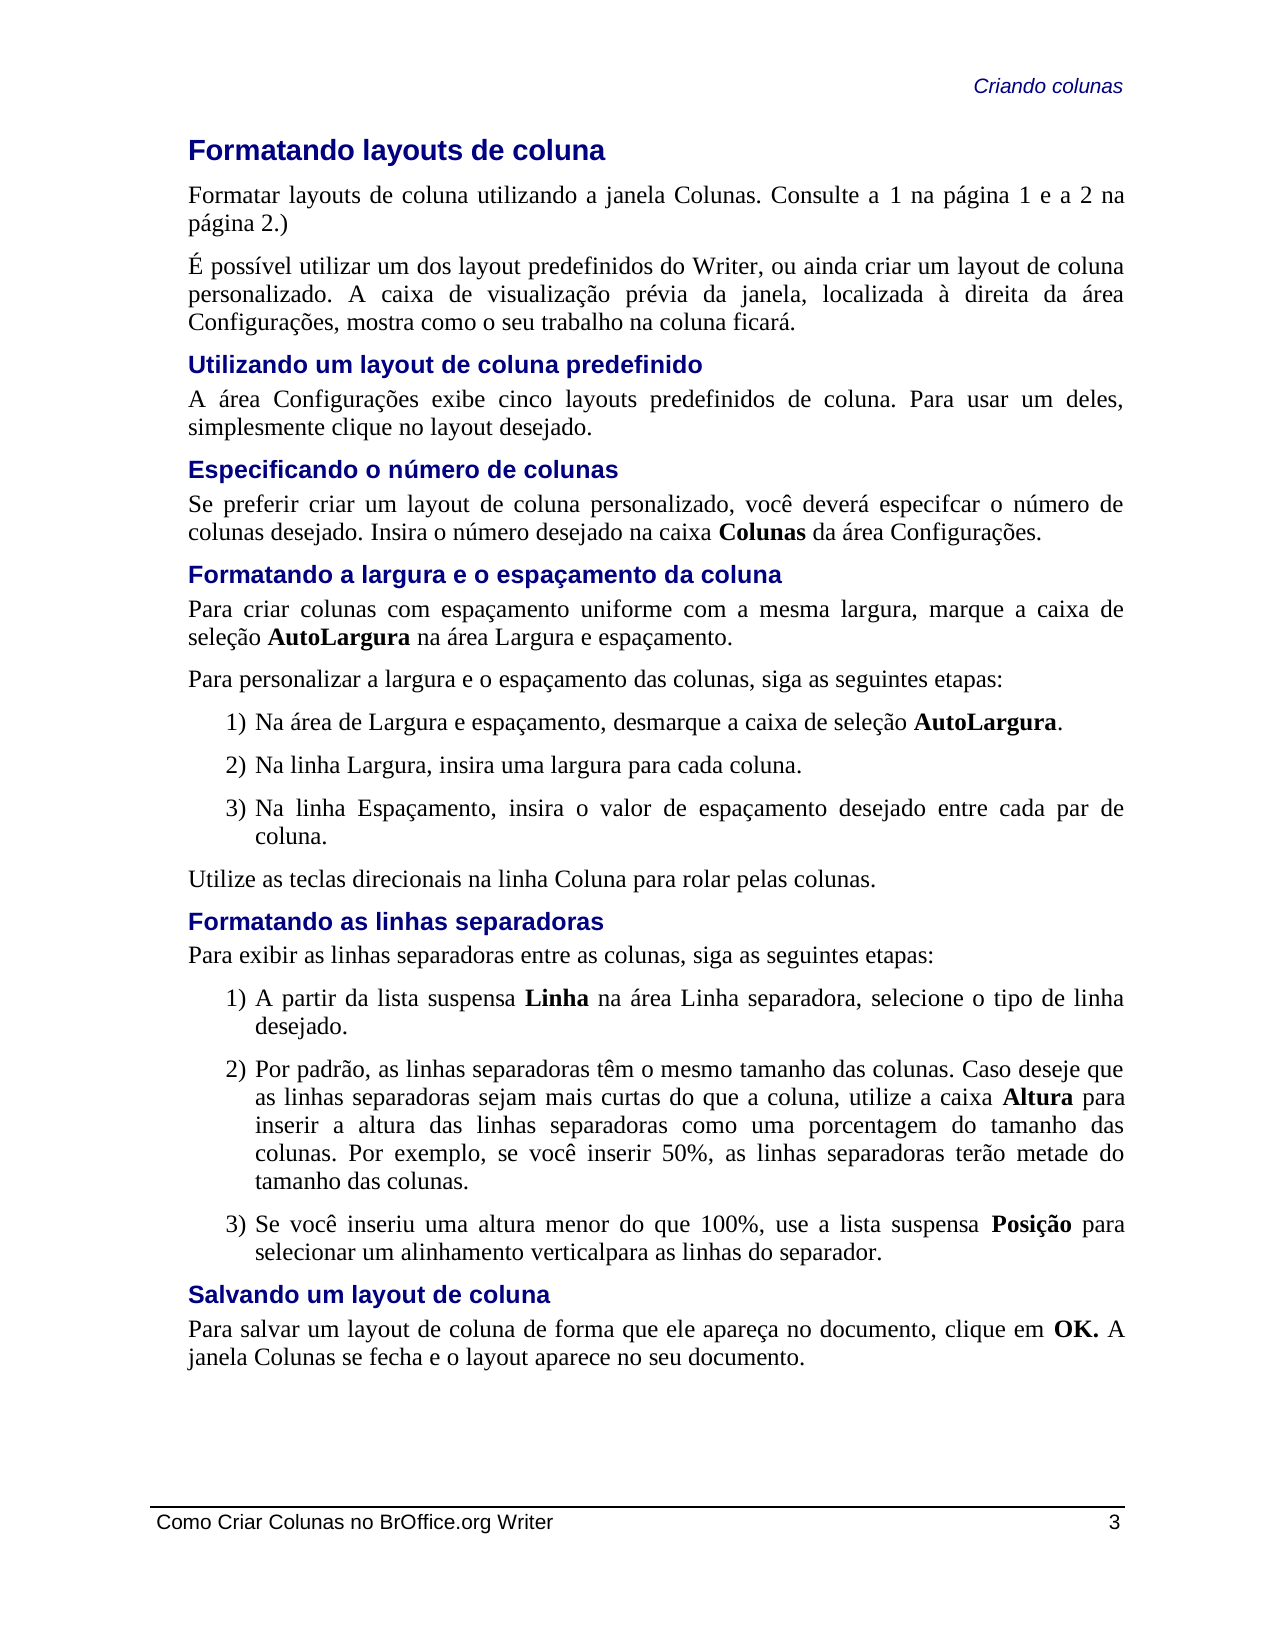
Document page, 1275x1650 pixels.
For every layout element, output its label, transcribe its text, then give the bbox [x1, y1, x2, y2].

subtitle Formatando layouts de coluna [188, 134, 1125, 166]
subtitle Formatando as linhas separadoras [188, 907, 1125, 935]
subtitle Utilizando um layout de coluna predefinido [188, 351, 1125, 379]
text A área Configurações exibe cinco layouts predefinidos de coluna. Para usar um deles, simplesmente clique no layout desejado. [188, 385, 1125, 441]
list Se você inseriu uma altura menor do que 100%, use a lista suspensa Posição para selecionar um alinhamento verticalpara as linhas do separador. [225, 1210, 1125, 1266]
list A partir da lista suspensa Linha na área Linha separadora, selecione o tipo de linha desejado. [225, 984, 1125, 1040]
text Para salvar um layout de coluna de forma que ele apareça no documento, clique em OK. A janela Colunas se fecha e o layout aparece no seu documento. [188, 1315, 1125, 1371]
text Utilize as teclas direcionais na linha Coluna para rolar pelas colunas. [188, 864, 1125, 893]
list Na linha Largura, insira uma largura para cada coluna. [225, 751, 1125, 779]
subtitle Especificando o número de colunas [188, 456, 1125, 484]
list Na área de Largura e espaçamento, desmarque a caixa de seleção AutoLargura. [225, 708, 1125, 736]
text Formatar layouts de coluna utilizando a janela Colunas. Consulte a Ilustração 1 na página 1 e a Ilustração 2 na página 2.) [188, 181, 1125, 237]
subtitle Formatando a largura e o espaçamento da coluna [188, 561, 1125, 588]
text Para personalizar a largura e o espaçamento das colunas, siga as seguintes etapas: [188, 665, 1125, 693]
subtitle Salvando um layout de coluna [188, 1281, 1125, 1309]
text Se preferir criar um layout de coluna personalizado, você deverá especifcar o número de colunas desejado. Insira o número desejado na caixa Colunas da área Configurações. [188, 490, 1125, 546]
list Na linha Espaçamento, insira o valor de espaçamento desejado entre cada par de coluna. [225, 794, 1125, 850]
text Para exibir as linhas separadoras entre as colunas, siga as seguintes etapas: [188, 941, 1125, 969]
text É possível utilizar um dos layout predefinidos do Writer, ou ainda criar um layout de coluna personalizado. A caixa de visualização prévia da janela, localizada à direita da área Configurações, mostra como o seu trabalho na coluna ficará. [188, 252, 1125, 336]
text Para criar colunas com espaçamento uniforme com a mesma largura, marque a caixa de seleção AutoLargura na área Largura e espaçamento. [188, 594, 1125, 651]
list Por padrão, as linhas separadoras têm o mesmo tamanho das colunas. Caso deseje que as linhas separadoras sejam mais curtas do que a coluna, utilize a caixa Altura para inserir a altura das linhas separadoras como uma porcentagem do tamanho das colunas. Por exemplo, se você inserir 50%, as linhas separadoras terão metade do tamanho das colunas. [225, 1055, 1125, 1195]
